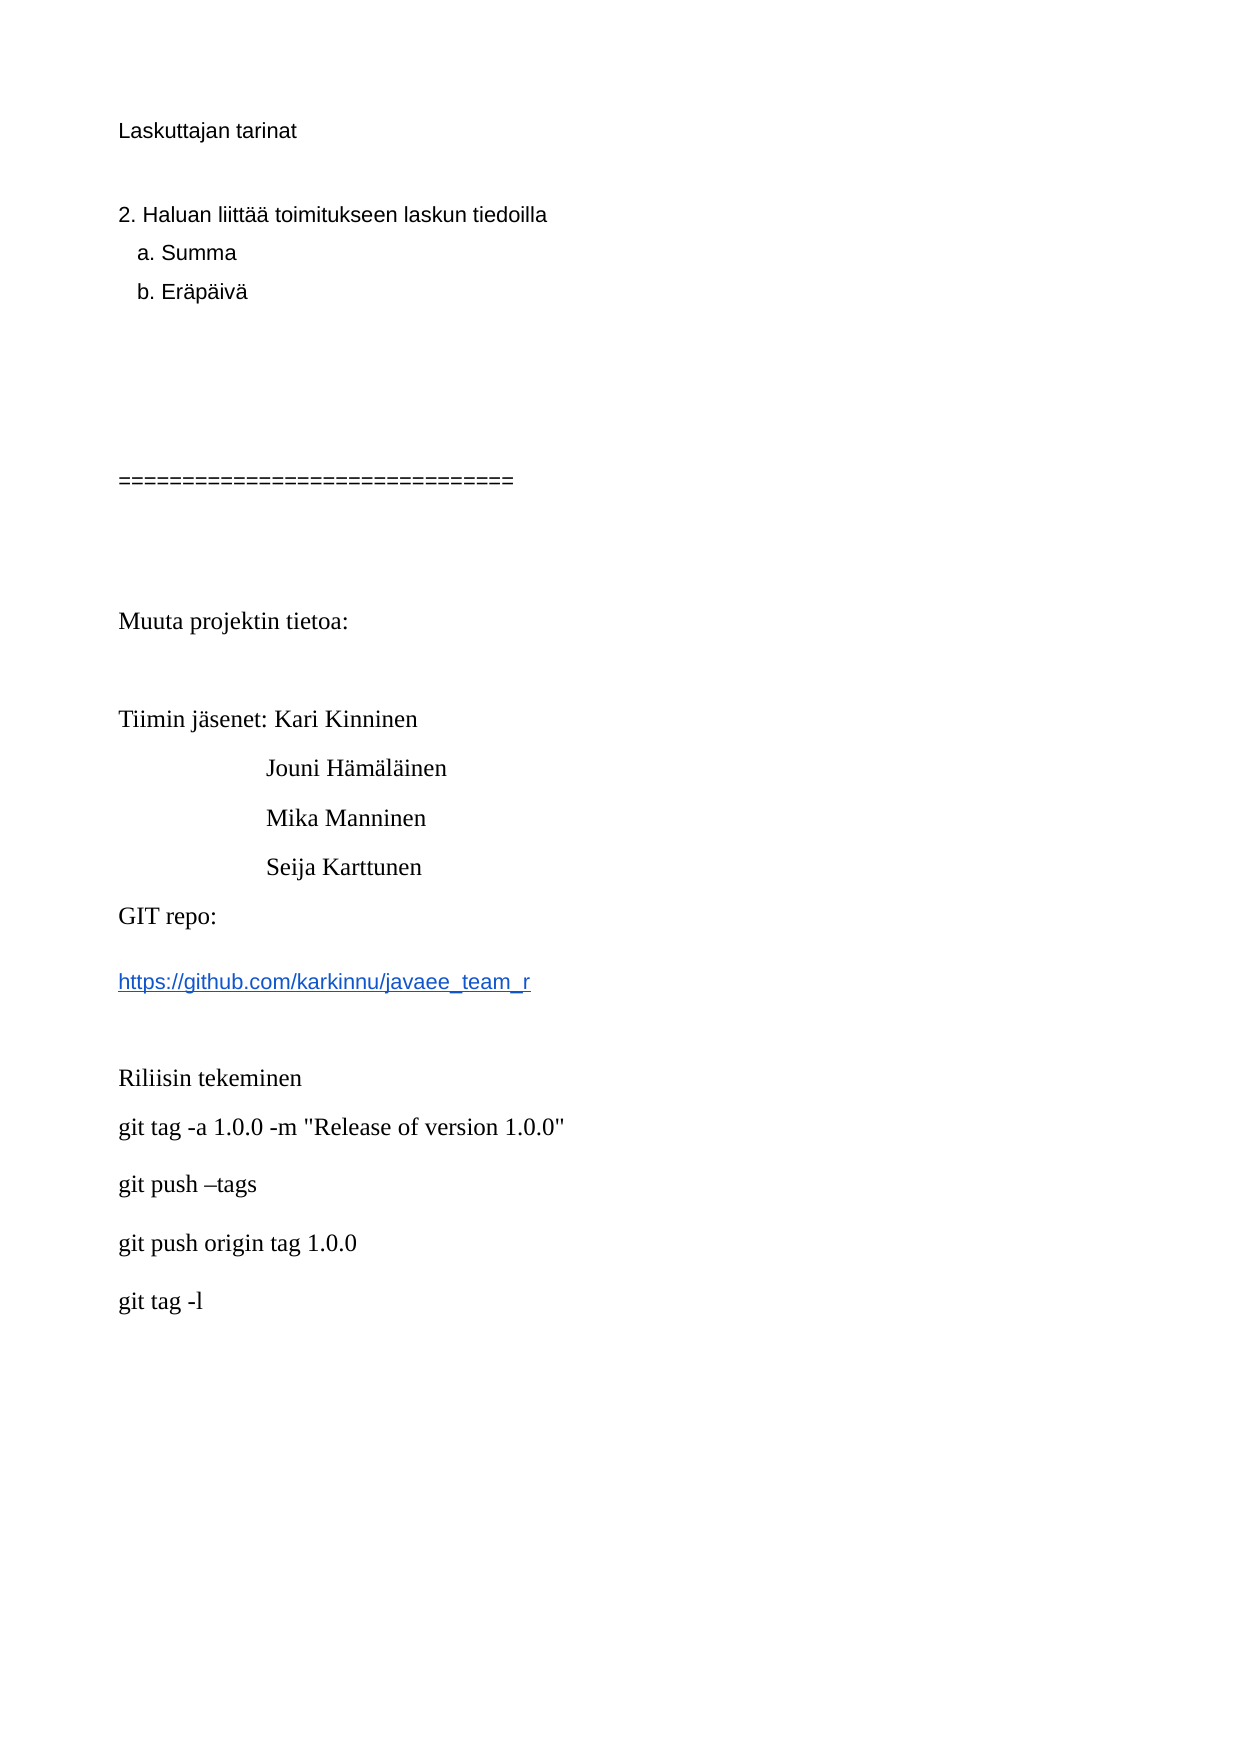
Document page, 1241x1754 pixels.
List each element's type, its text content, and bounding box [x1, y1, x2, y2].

text Laskuttajan tarinat [118, 118, 1122, 143]
text 2. Haluan liittää toimitukseen laskun tiedoilla [118, 202, 1122, 227]
text GIT repo: https://github.com/karkinnu/javaee_team_r [118, 901, 1122, 994]
text Jouni Hämäläinen [118, 753, 1122, 782]
text git push –tags [118, 1169, 1122, 1198]
text =============================== [118, 468, 1122, 493]
text Seija Karttunen [118, 852, 1122, 880]
text Riliisin tekeminen [118, 1063, 1122, 1092]
text git push origin tag 1.0.0 [118, 1228, 1122, 1256]
text Tiimin jäsenet: Kari Kinninen [118, 704, 1122, 733]
text Muuta projektin tietoa: [118, 503, 1122, 635]
text Mika Manninen [118, 803, 1122, 831]
text git tag -l [118, 1286, 1122, 1314]
text git tag -a 1.0.0 -m "Release of version 1.0.0" [118, 1112, 1122, 1141]
text b. Eräpäivä [118, 276, 1122, 305]
text a. Summa [118, 237, 1122, 265]
